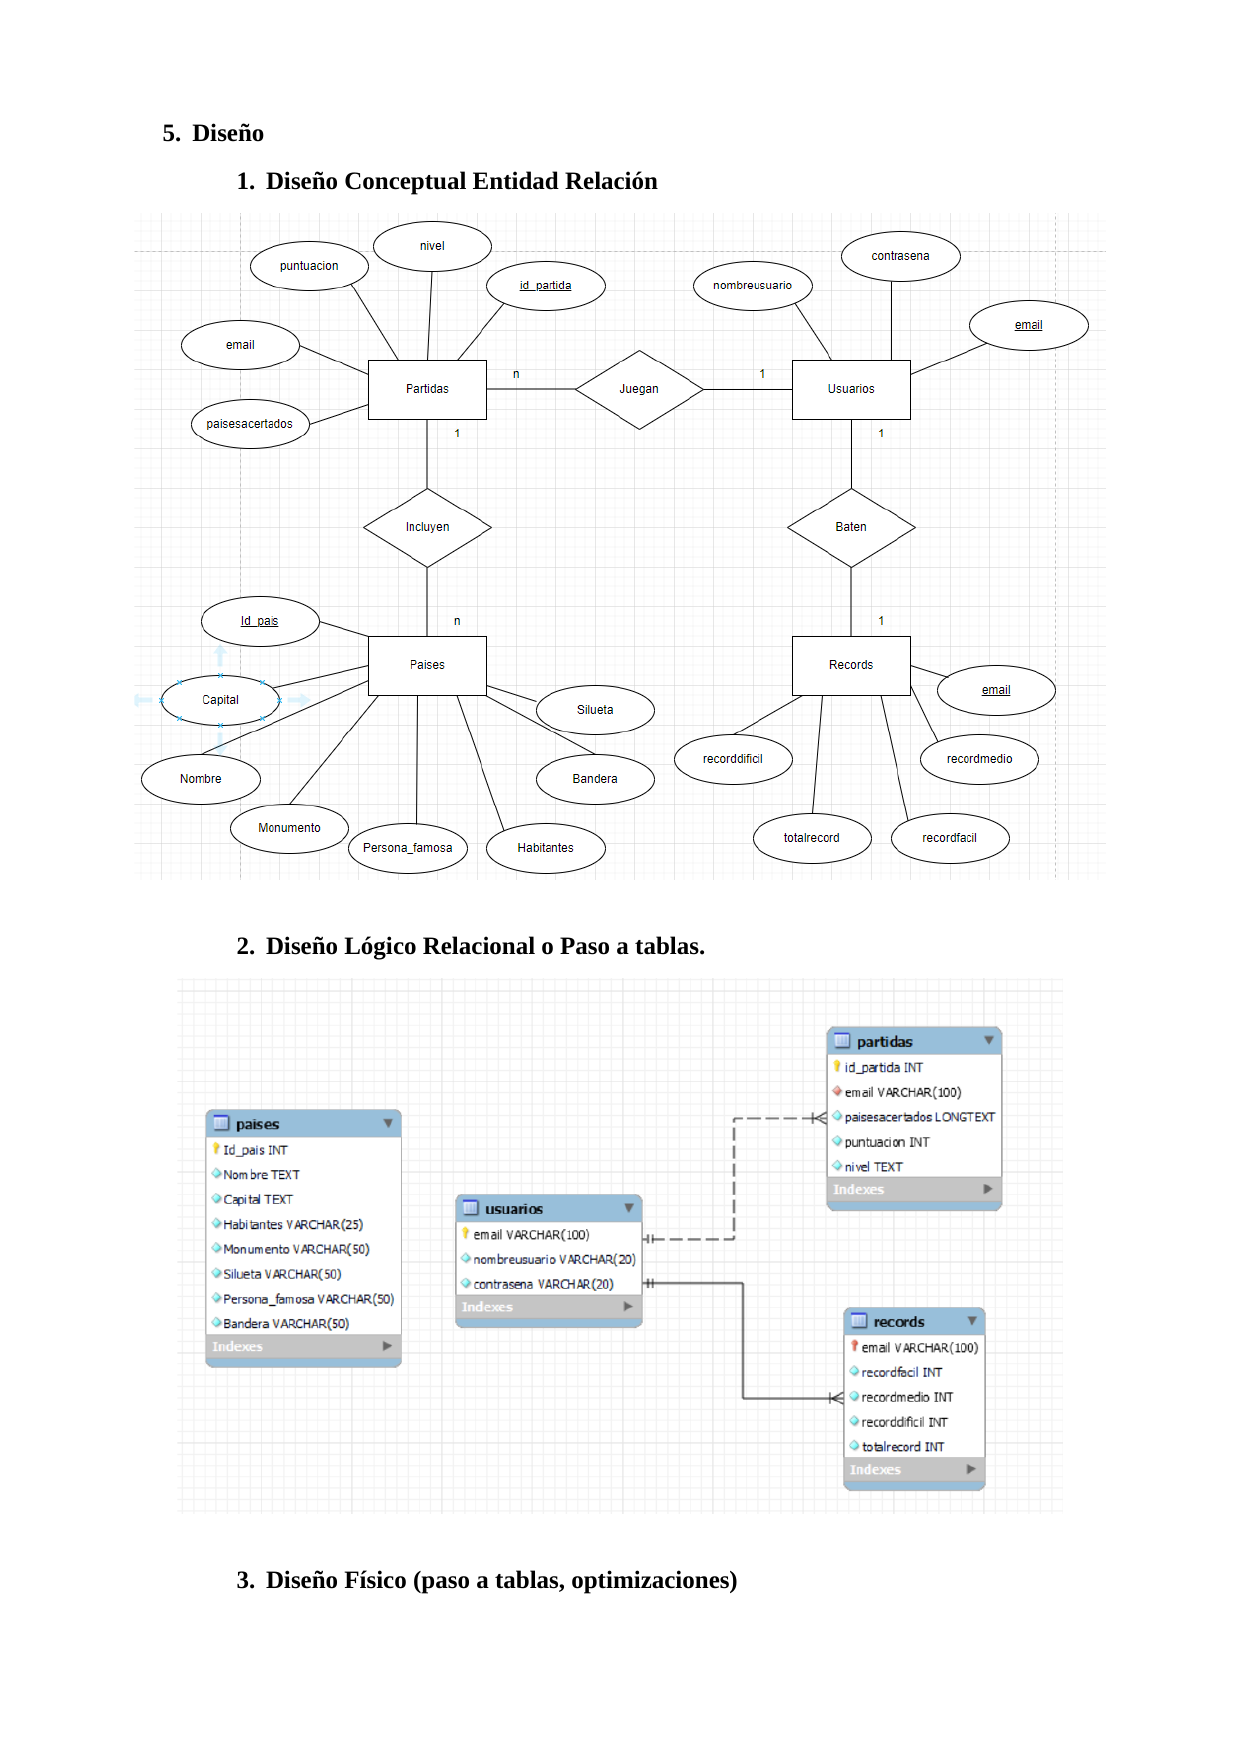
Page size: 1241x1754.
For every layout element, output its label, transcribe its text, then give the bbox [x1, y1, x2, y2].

list Diseño [162, 118, 1122, 147]
picture [177, 978, 1063, 1514]
list Diseño Físico (paso a tablas, optimizaciones) [236, 1566, 1122, 1594]
list Diseño Conceptual Entidad Relación [236, 166, 1122, 194]
list Diseño Lógico Relacional o Paso a tablas. [236, 931, 1122, 960]
picture [134, 213, 1106, 880]
